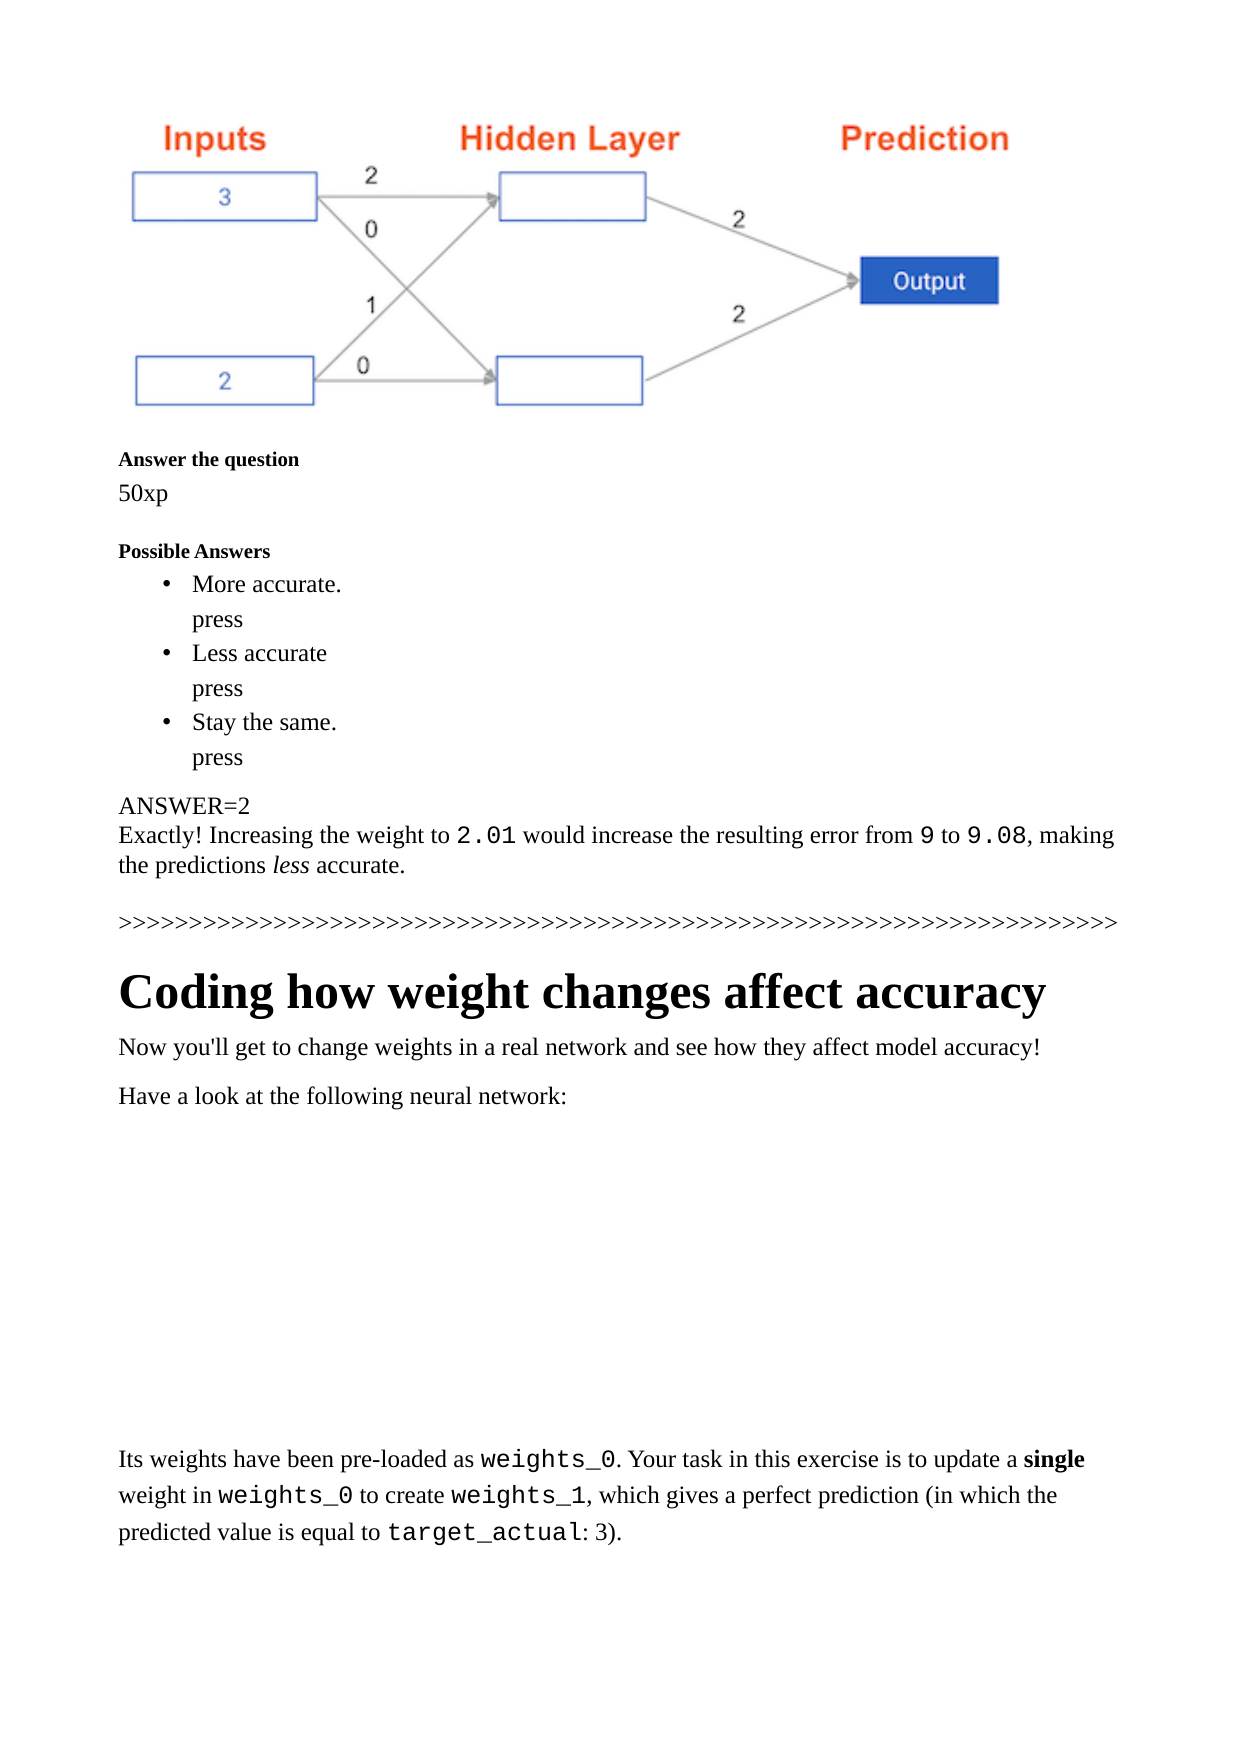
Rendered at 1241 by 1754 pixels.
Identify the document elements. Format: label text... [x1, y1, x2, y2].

text Exactly! Increasing the weight to 2.01 would increase the resulting error from 9 to 9.08, making the predictions less accurate. [118, 820, 1122, 879]
text >>>>>>>>>>>>>>>>>>>>>>>>>>>>>>>>>>>>>>>>>>>>>>>>>>>>>>>>>>>>>>>>>>>>>>> [118, 908, 1122, 937]
text Its weights have been pre-loaded as weights_0. Your task in this exercise is to update a single weight in weights_0 to create weights_1, which gives a perfect prediction (in which the predicted value is equal to target_actual: 3). [118, 1444, 1122, 1548]
subtitle Answer the question [118, 447, 1122, 471]
text Now you'll get to change weights in a real network and see how they affect model accuracy! [118, 1032, 1122, 1061]
subtitle Coding how weight changes affect accuracy [118, 962, 1122, 1019]
list Stay the same. [162, 707, 1122, 736]
text Have a look at the following neural network: [118, 1081, 1122, 1424]
subtitle Possible Answers [118, 539, 1122, 563]
list More accurate. [162, 569, 1122, 598]
list press [162, 742, 1122, 771]
list press [162, 673, 1122, 702]
list Less accurate [162, 638, 1122, 667]
picture [118, 118, 1019, 415]
text 50xp [118, 478, 1122, 506]
text ANSWER=2 [118, 791, 1122, 820]
list press [162, 604, 1122, 633]
